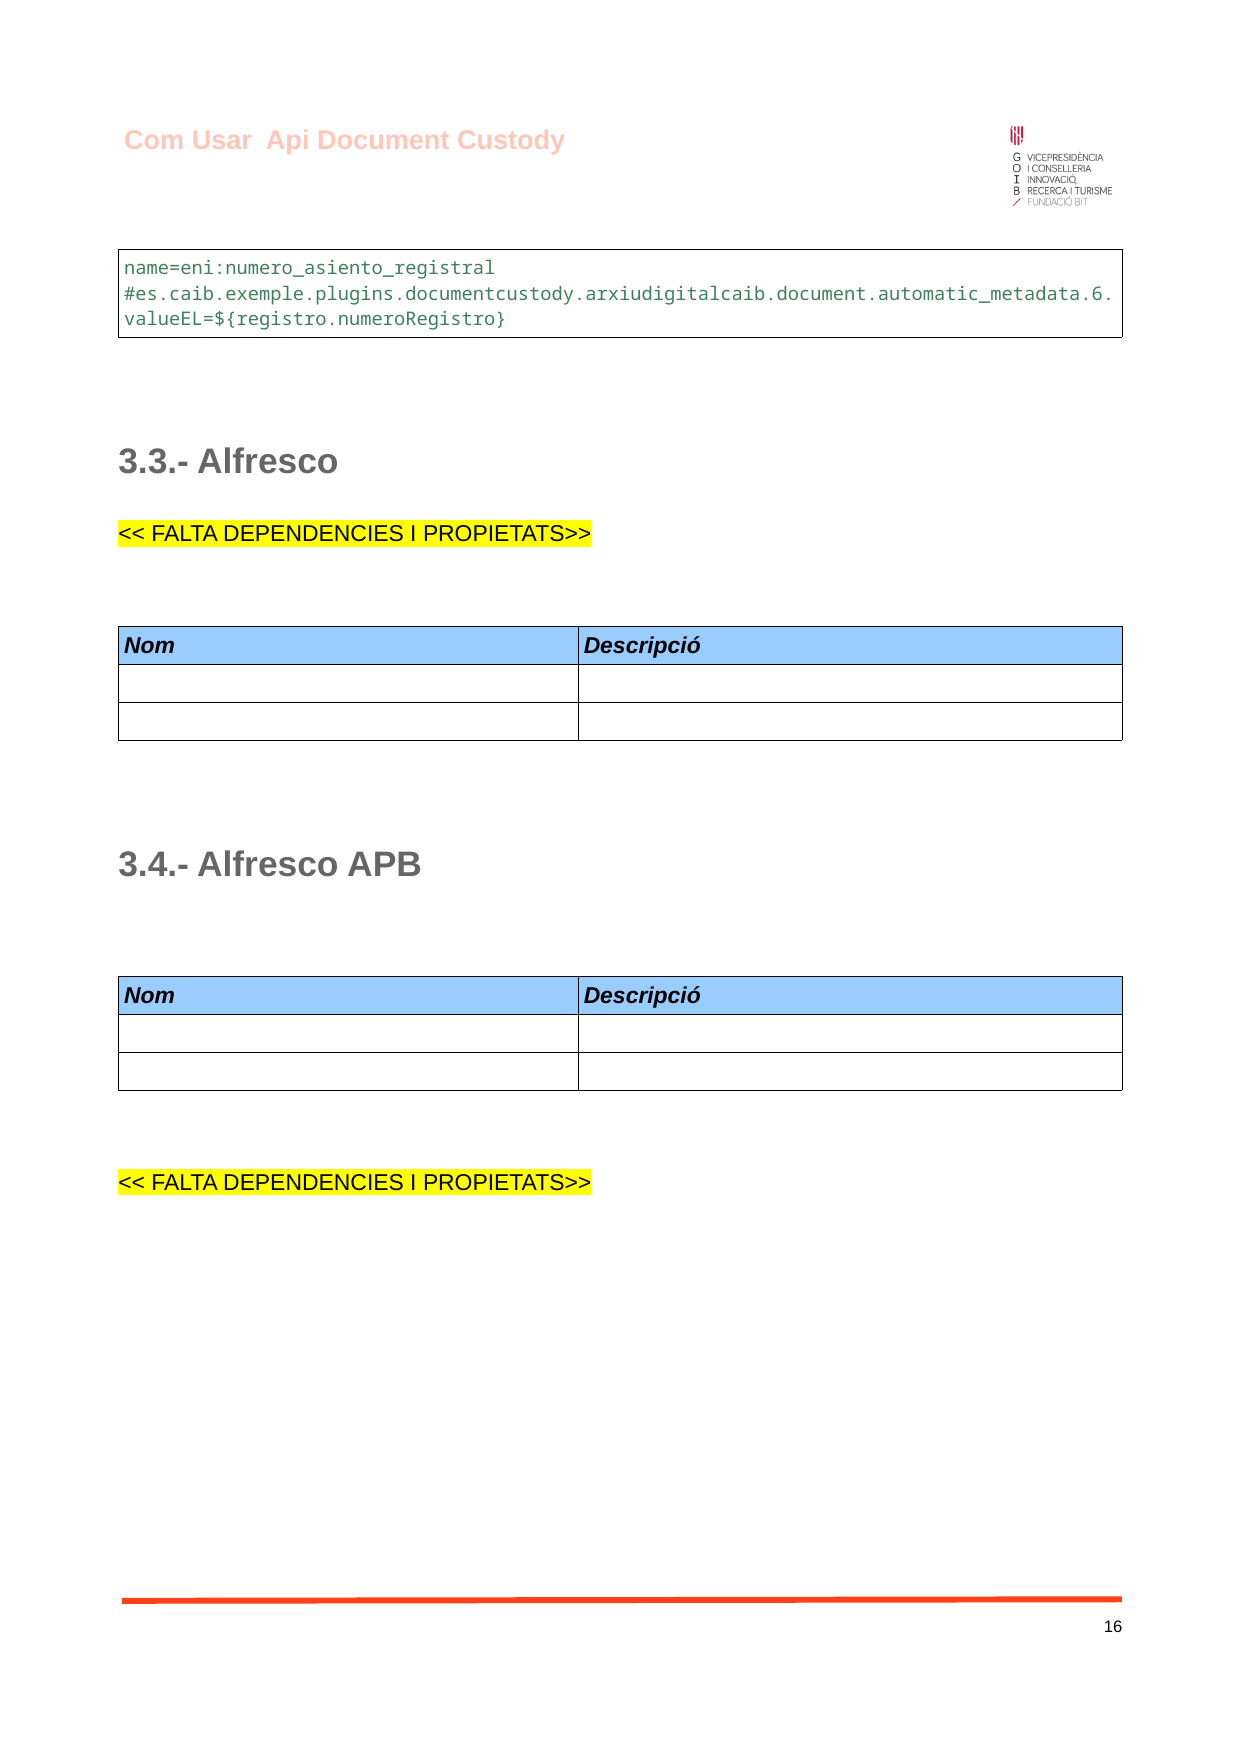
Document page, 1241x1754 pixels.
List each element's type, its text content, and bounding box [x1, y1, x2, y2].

table_cell [579, 1015, 1122, 1052]
table_header Nom [119, 977, 578, 1014]
table_cell [119, 1053, 578, 1090]
table_cell [579, 1053, 1122, 1090]
table_cell [119, 703, 578, 739]
subtitle Alfresco APB [118, 844, 1122, 884]
table_cell [579, 665, 1122, 702]
table_header name=eni:numero_asiento_registral #es.caib.exemple.plugins.documentcustody.arxiudigitalcaib.document.automatic_metadata.6.valueEL=${registro.numeroRegistro} [119, 250, 1122, 337]
table_header Descripció [579, 627, 1122, 664]
text << FALTA DEPENDENCIES I PROPIETATS>> [118, 1169, 1122, 1195]
table_header Descripció [579, 977, 1122, 1014]
table_cell [119, 665, 578, 702]
text << FALTA DEPENDENCIES I PROPIETATS>> [118, 520, 1122, 547]
picture [1006, 123, 1117, 209]
subtitle Alfresco [118, 441, 1122, 481]
table_cell [119, 1015, 578, 1052]
table_header Nom [119, 627, 578, 664]
table_cell [579, 703, 1122, 739]
